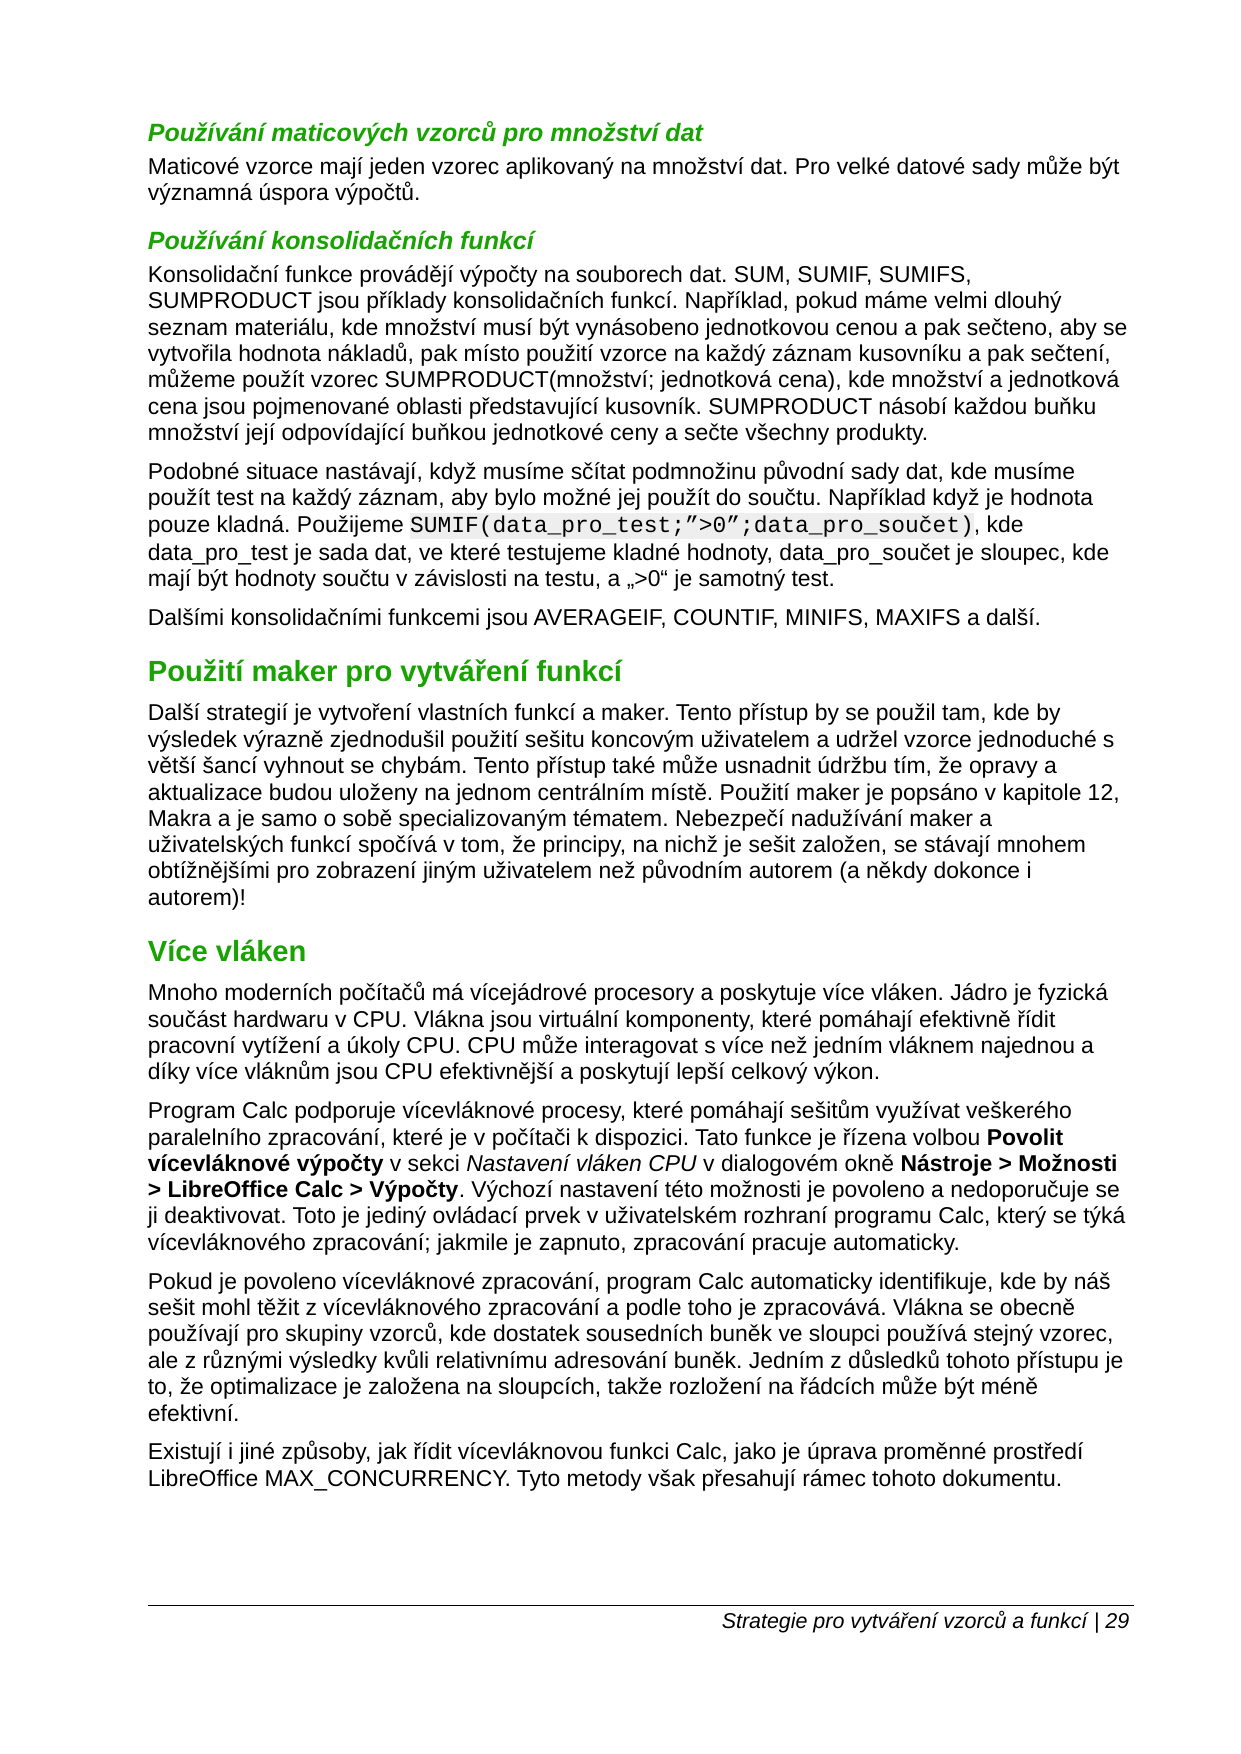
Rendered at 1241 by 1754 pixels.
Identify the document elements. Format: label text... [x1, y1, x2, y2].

text Mnoho moderních počítačů má vícejádrové procesory a poskytuje více vláken. Jádro je fyzická součást hardwaru v CPU. Vlákna jsou virtuální komponenty, které pomáhají efektivně řídit pracovní vytížení a úkoly CPU. CPU může interagovat s více než jedním vláknem najednou a díky více vláknům jsou CPU efektivnější a poskytují lepší celkový výkon. [148, 979, 1134, 1084]
text Konsolidační funkce provádějí výpočty na souborech dat. SUM, SUMIF, SUMIFS, SUMPRODUCT jsou příklady konsolidačních funkcí. Například, pokud máme velmi dlouhý seznam materiálu, kde množství musí být vynásobeno jednotkovou cenou a pak sečteno, aby se vytvořila hodnota nákladů, pak místo použití vzorce na každý záznam kusovníku a pak sečtení, můžeme použít vzorec SUMPRODUCT(množství; jednotková cena), kde množství a jednotková cena jsou pojmenované oblasti představující kusovník. SUMPRODUCT násobí každou buňku množství její odpovídající buňkou jednotkové ceny a sečte všechny produkty. [148, 261, 1134, 445]
text Maticové vzorce mají jeden vzorec aplikovaný na množství dat. Pro velké datové sady může být významná úspora výpočtů. [148, 153, 1134, 206]
text Existují i jiné způsoby, jak řídit vícevláknovou funkci Calc, jako je úprava proměnné prostředí LibreOffice MAX_CONCURRENCY. Tyto metody však přesahují rámec tohoto dokumentu. [148, 1438, 1134, 1491]
subtitle Více vláken [148, 934, 1134, 967]
text Dalšími konsolidačními funkcemi jsou AVERAGEIF, COUNTIF, MINIFS, MAXIFS a další. [148, 604, 1134, 630]
text Podobné situace nastávají, když musíme sčítat podmnožinu původní sady dat, kde musíme použít test na každý záznam, aby bylo možné jej použít do součtu. Například když je hodnota pouze kladná. Použijeme SUMIF(data_pro_test;”>0”;data_pro_součet), kde data_pro_test je sada dat, ve které testujeme kladné hodnoty, data_pro_součet je sloupec, kde mají být hodnoty součtu v závislosti na testu, a „>0“ je samotný test. [148, 458, 1134, 592]
text Pokud je povoleno vícevláknové zpracování, program Calc automaticky identifikuje, kde by náš sešit mohl těžit z vícevláknového zpracování a podle toho je zpracovává. Vlákna se obecně používají pro skupiny vzorců, kde dostatek sousedních buněk ve sloupci používá stejný vzorec, ale z různými výsledky kvůli relativnímu adresování buněk. Jedním z důsledků tohoto přístupu je to, že optimalizace je založena na sloupcích, takže rozložení na řádcích může být méně efektivní. [148, 1268, 1134, 1426]
subtitle Použití maker pro vytváření funkcí [148, 654, 1134, 688]
text Program Calc podporuje vícevláknové procesy, které pomáhají sešitům využívat veškerého paralelního zpracování, které je v počítači k dispozici. Tato funkce je řízena volbou Povolit vícevláknové výpočty v sekci Nastavení vláken CPU v dialogovém okně Nástroje > Možnosti > LibreOffice Calc > Výpočty. Výchozí nastavení této možnosti je povoleno a nedoporučuje se ji deaktivovat. Toto je jediný ovládací prvek v uživatelském rozhraní programu Calc, který se týká vícevláknového zpracování; jakmile je zapnuto, zpracování pracuje automaticky. [148, 1097, 1134, 1255]
subtitle Používání maticových vzorců pro množství dat [148, 118, 1134, 147]
subtitle Používání konsolidačních funkcí [148, 226, 1134, 255]
text Další strategií je vytvoření vlastních funkcí a maker. Tento přístup by se použil tam, kde by výsledek výrazně zjednodušil použití sešitu koncovým uživatelem a udržel vzorce jednoduché s větší šancí vyhnout se chybám. Tento přístup také může usnadnit údržbu tím, že opravy a aktualizace budou uloženy na jednom centrálním místě. Použití maker je popsáno v kapitole 12, Makra a je samo o sobě specializovaným tématem. Nebezpečí nadužívání maker a uživatelských funkcí spočívá v tom, že principy, na nichž je sešit založen, se stávají mnohem obtížnějšími pro zobrazení jiným uživatelem než původním autorem (a někdy dokonce i autorem)! [148, 699, 1134, 910]
